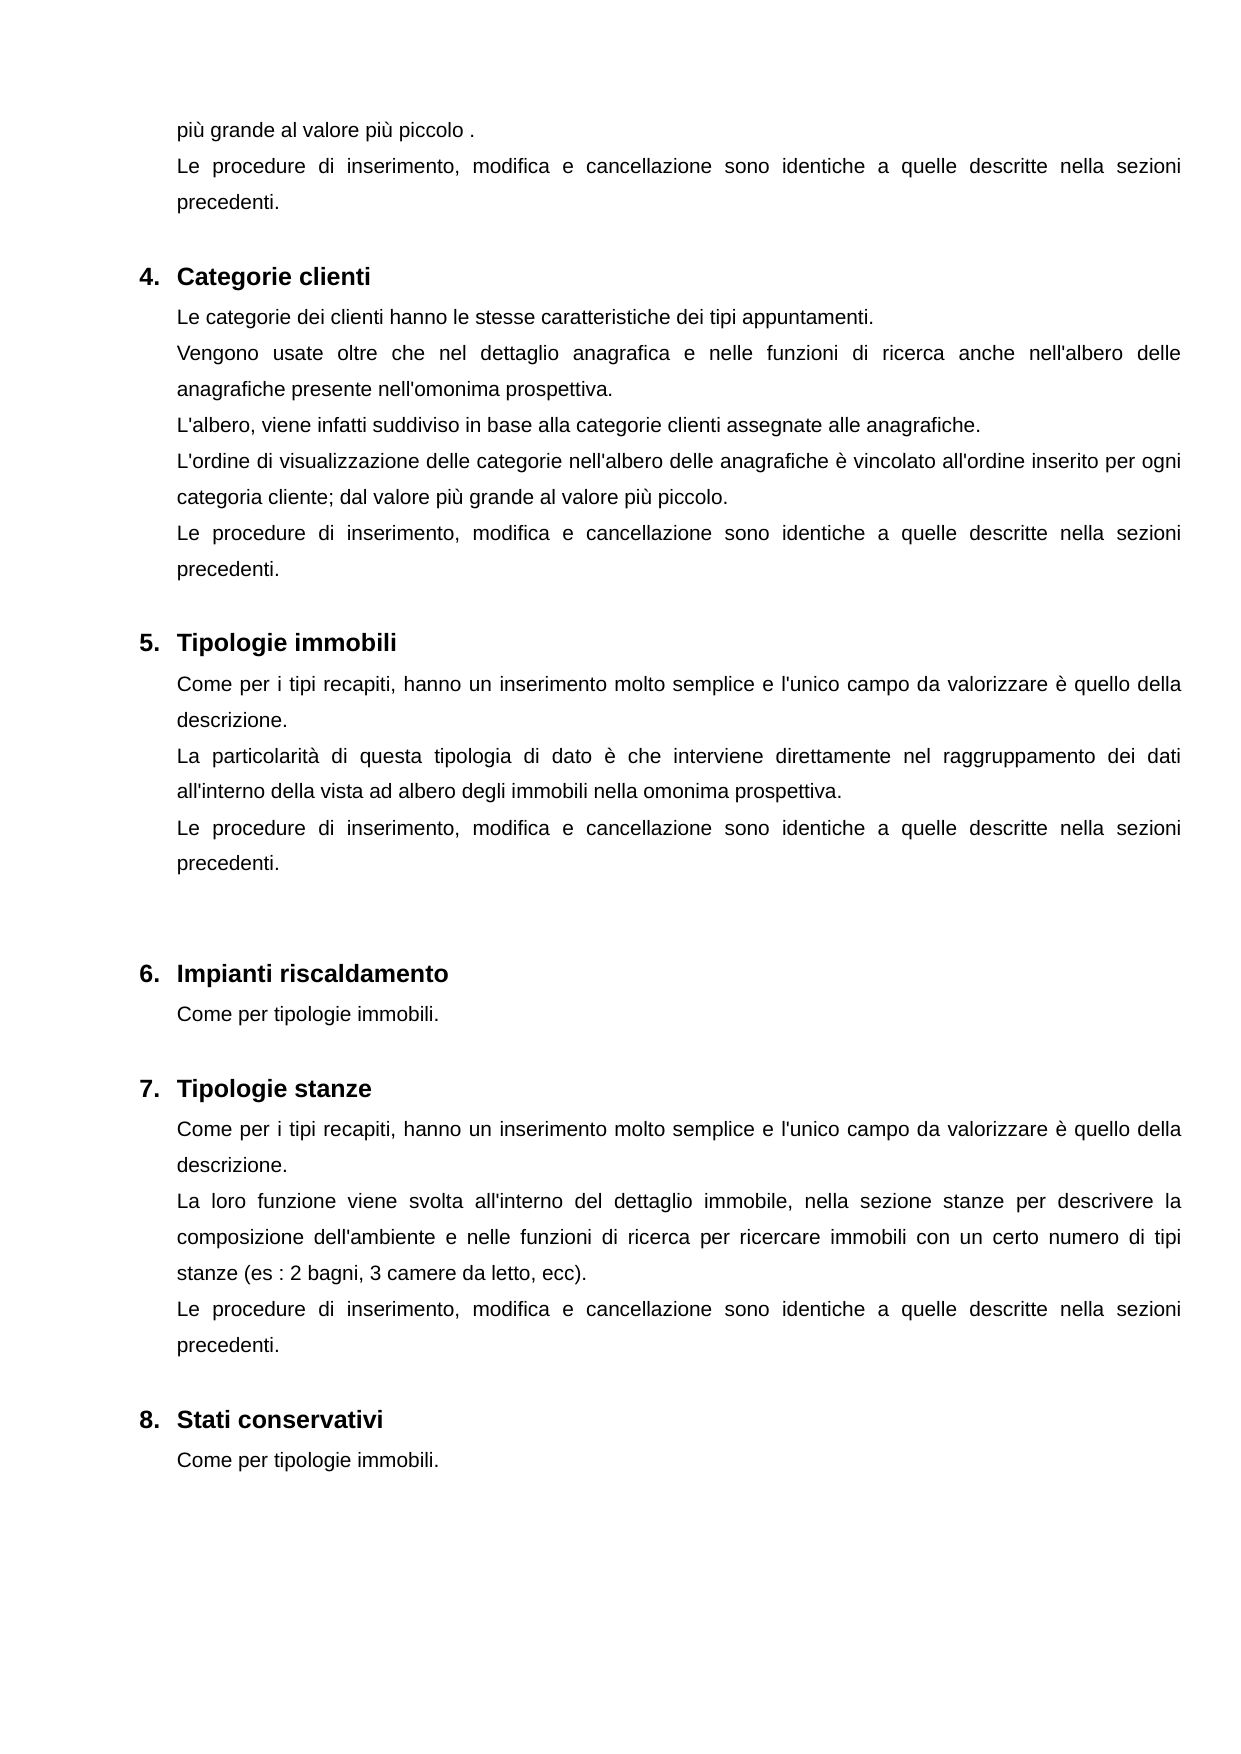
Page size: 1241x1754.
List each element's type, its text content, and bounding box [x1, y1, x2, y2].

list più grande al valore più piccolo . [139, 118, 1183, 142]
list Categorie clienti [139, 262, 1183, 291]
list Le procedure di inserimento, modifica e cancellazione sono identiche a quelle descritte nella sezioni precedenti. [139, 154, 1183, 214]
list Vengono usate oltre che nel dettaglio anagrafica e nelle funzioni di ricerca anche nell'albero delle anagrafiche presente nell'omonima prospettiva. [139, 341, 1183, 401]
list Le procedure di inserimento, modifica e cancellazione sono identiche a quelle descritte nella sezioni precedenti. [139, 1297, 1183, 1357]
list Come per i tipi recapiti, hanno un inserimento molto semplice e l'unico campo da valorizzare è quello della descrizione. [139, 672, 1183, 731]
list Le categorie dei clienti hanno le stesse caratteristiche dei tipi appuntamenti. [139, 305, 1183, 329]
list Tipologie stanze [139, 1074, 1183, 1103]
list L'albero, viene infatti suddiviso in base alla categorie clienti assegnate alle anagrafiche. [139, 413, 1183, 437]
list Come per tipologie immobili. [139, 1448, 1183, 1472]
list La loro funzione viene svolta all'interno del dettaglio immobile, nella sezione stanze per descrivere la composizione dell'ambiente e nelle funzioni di ricerca per ricercare immobili con un certo numero di tipi stanze (es : 2 bagni, 3 camere da letto, ecc). [139, 1189, 1183, 1285]
list Le procedure di inserimento, modifica e cancellazione sono identiche a quelle descritte nella sezioni precedenti. [139, 815, 1183, 875]
list Come per i tipi recapiti, hanno un inserimento molto semplice e l'unico campo da valorizzare è quello della descrizione. [139, 1117, 1183, 1177]
list La particolarità di questa tipologia di dato è che interviene direttamente nel raggruppamento dei dati all'interno della vista ad albero degli immobili nella omonima prospettiva. [139, 743, 1183, 803]
list Tipologie immobili [139, 628, 1183, 657]
list Le procedure di inserimento, modifica e cancellazione sono identiche a quelle descritte nella sezioni precedenti. [139, 521, 1183, 581]
list L'ordine di visualizzazione delle categorie nell'albero delle anagrafiche è vincolato all'ordine inserito per ogni categoria cliente; dal valore più grande al valore più piccolo. [139, 449, 1183, 509]
list Stati conservativi [139, 1405, 1183, 1433]
list Come per tipologie immobili. [139, 1002, 1183, 1026]
list Impianti riscaldamento [139, 959, 1183, 988]
